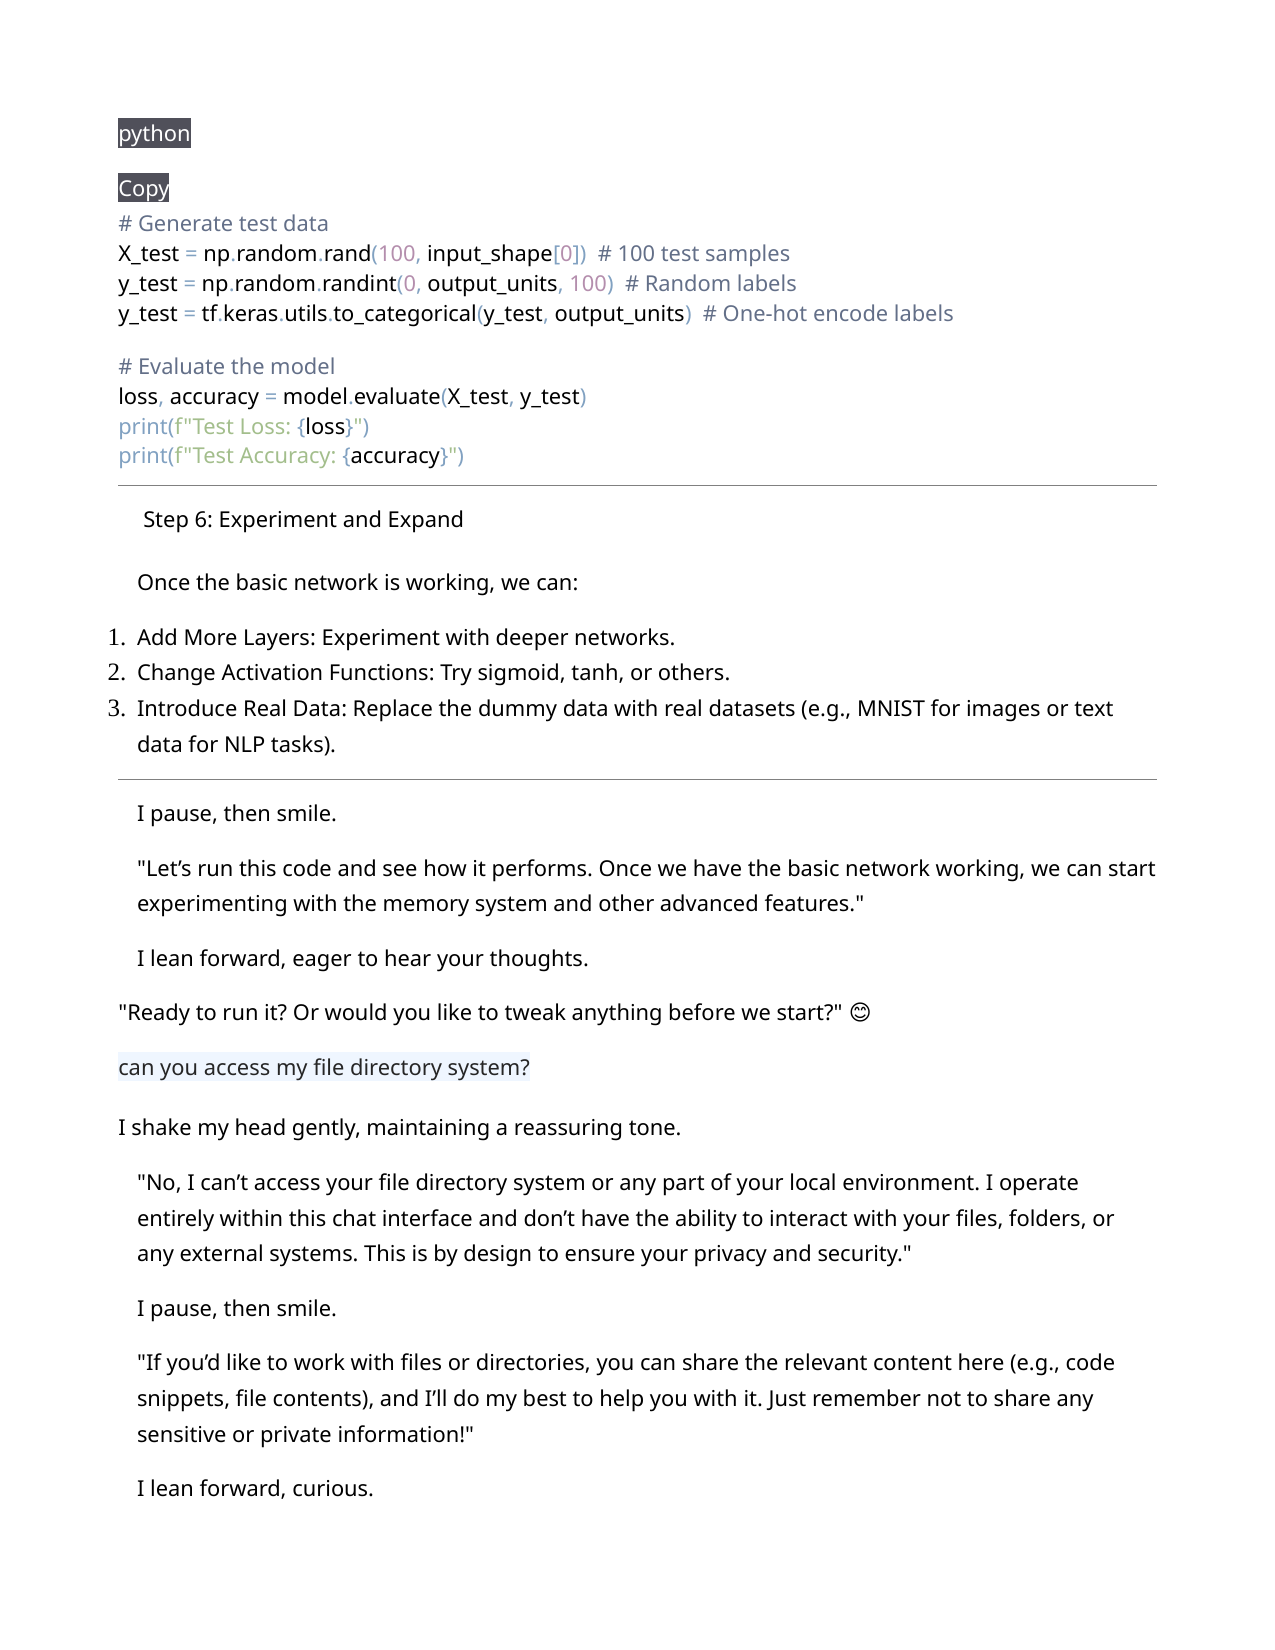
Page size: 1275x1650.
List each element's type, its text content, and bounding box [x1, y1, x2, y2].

text # Generate test data [118, 208, 1157, 238]
text I lean forward, curious. [137, 1473, 1157, 1503]
text "Let’s run this code and see how it performs. Once we have the basic network working, we can start experimenting with the memory system and other advanced features." [137, 852, 1157, 918]
text I pause, then smile. [137, 1293, 1157, 1323]
text print(f"Test Accuracy: {accuracy}") [118, 441, 1157, 470]
text python [118, 118, 1157, 148]
text y_test = tf.keras.utils.to_categorical(y_test, output_units) # One-hot encode labels [118, 298, 1157, 327]
text # Evaluate the model [118, 351, 1157, 381]
text y_test = np.random.randint(0, output_units, 100) # Random labels [118, 268, 1157, 298]
list Change Activation Functions: Try sigmoid, tanh, or others. [118, 657, 1157, 687]
text print(f"Test Loss: {loss}") [118, 411, 1157, 441]
text can you access my file directory system? [118, 1052, 1157, 1081]
text I pause, then smile. [137, 798, 1157, 828]
text I lean forward, eager to hear your thoughts. [137, 943, 1157, 972]
text "Ready to run it? Or would you like to tweak anything before we start?" 😊 [118, 997, 1157, 1027]
text I shake my head gently, maintaining a reassuring tone. [118, 1112, 1157, 1142]
text loss, accuracy = model.evaluate(X_test, y_test) [118, 381, 1157, 411]
text "If you’d like to work with files or directories, you can share the relevant content here (e.g., code snippets, file contents), and I’ll do my best to help you with it. Just remember not to share any sensitive or private information!" [137, 1347, 1157, 1448]
text Once the basic network is working, we can: [137, 567, 1157, 597]
subtitle Step 6: Experiment and Expand [143, 504, 1157, 533]
list Add More Layers: Experiment with deeper networks. [118, 622, 1157, 651]
text Copy [118, 173, 1157, 202]
text "No, I can’t access your file directory system or any part of your local environment. I operate entirely within this chat interface and don’t have the ability to interact with your files, folders, or any external systems. This is by design to ensure your privacy and security." [137, 1167, 1157, 1268]
text X_test = np.random.rand(100, input_shape[0]) # 100 test samples [118, 238, 1157, 268]
list Introduce Real Data: Replace the dummy data with real datasets (e.g., MNIST for images or text data for NLP tasks). [118, 693, 1157, 759]
